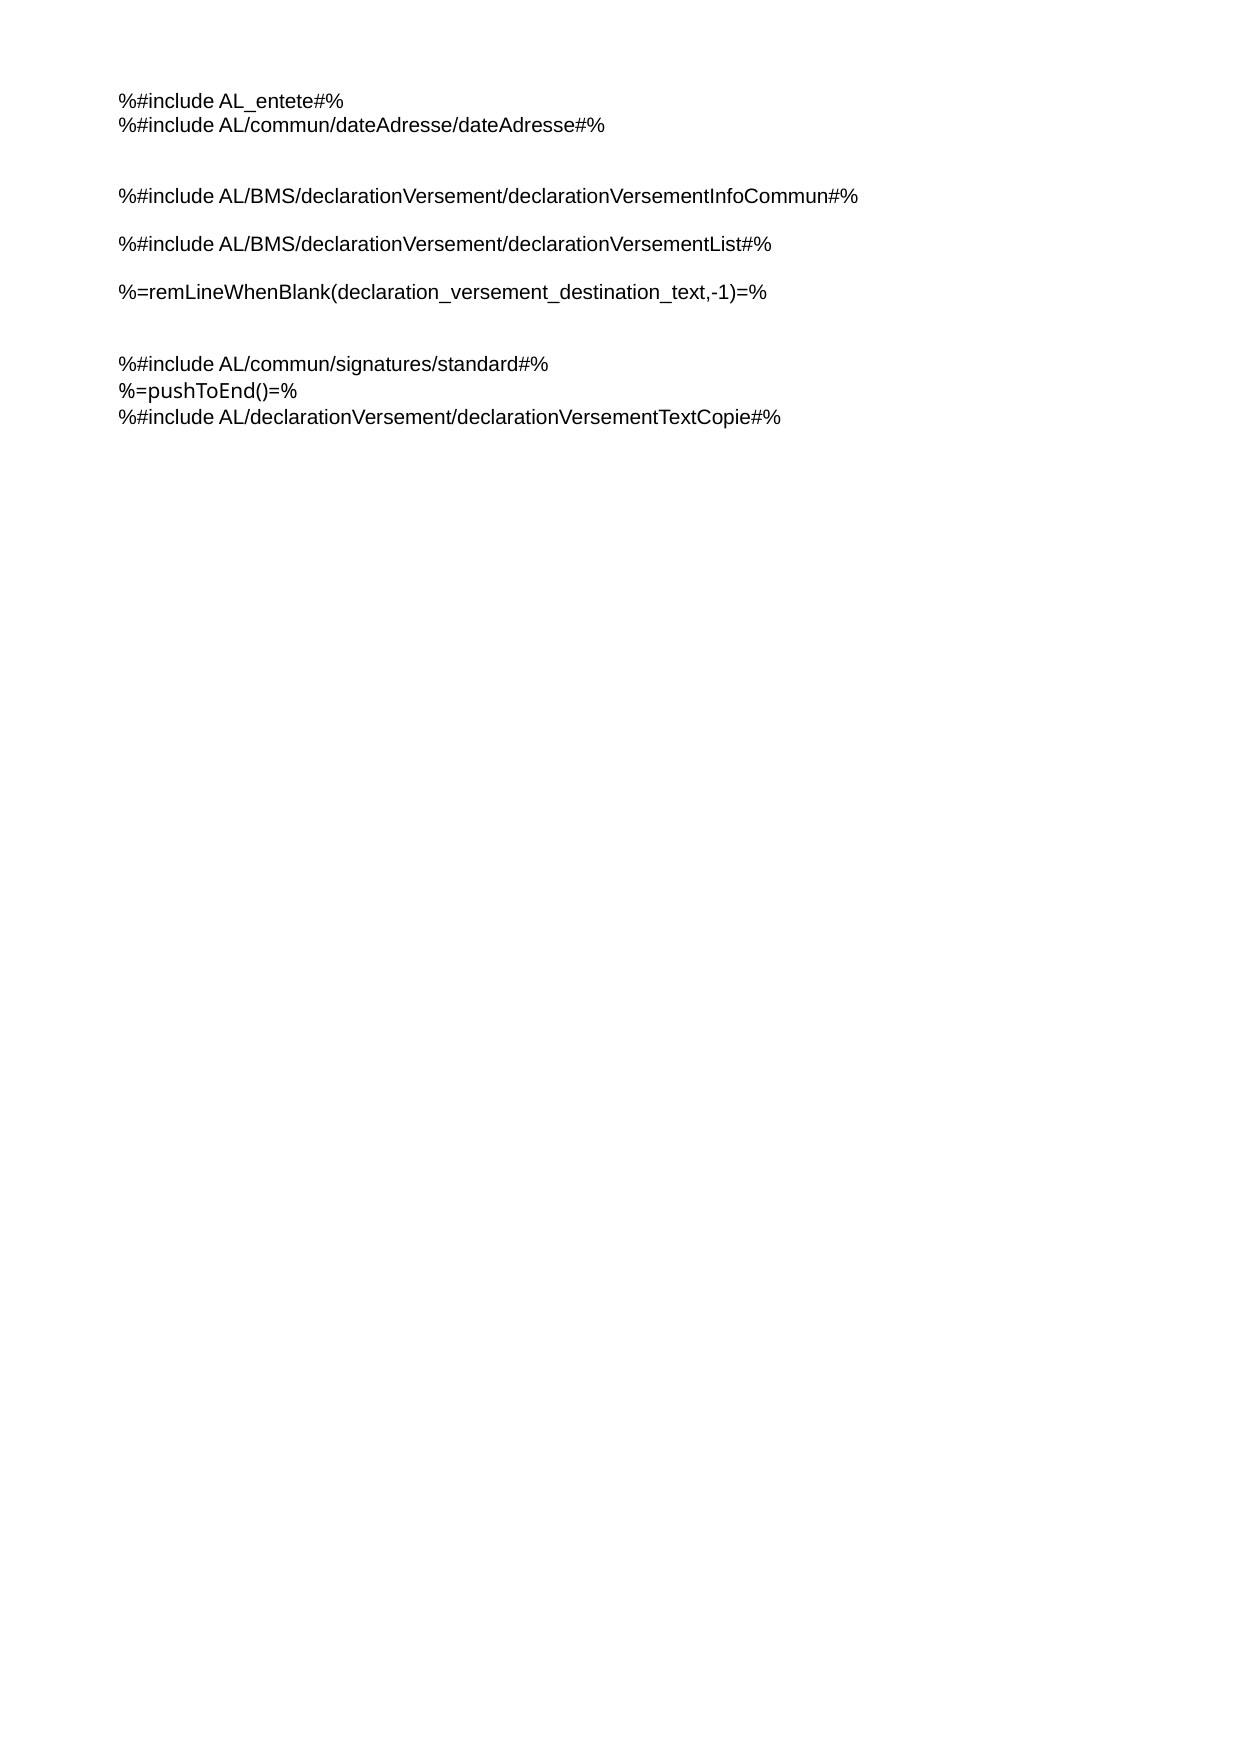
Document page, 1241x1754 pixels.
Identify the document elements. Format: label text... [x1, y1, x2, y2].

text %#include AL/BMS/declarationVersement/declarationVersementList#% [118, 232, 1131, 256]
text %=remLineWhenBlank(declaration_versement_destination_text,-1)=% [118, 280, 1131, 304]
text %#include AL/BMS/declarationVersement/declarationVersementInfoCommun#% [118, 184, 1131, 208]
text %#include AL/declarationVersement/declarationVersementTextCopie#% [118, 404, 1131, 428]
text %=pushToEnd()=% [118, 376, 1131, 404]
text %#include AL_entete#% [118, 88, 1122, 112]
text %#include AL/commun/dateAdresse/dateAdresse#% [118, 112, 1131, 136]
text %#include AL/commun/signatures/standard#% [118, 352, 1131, 376]
